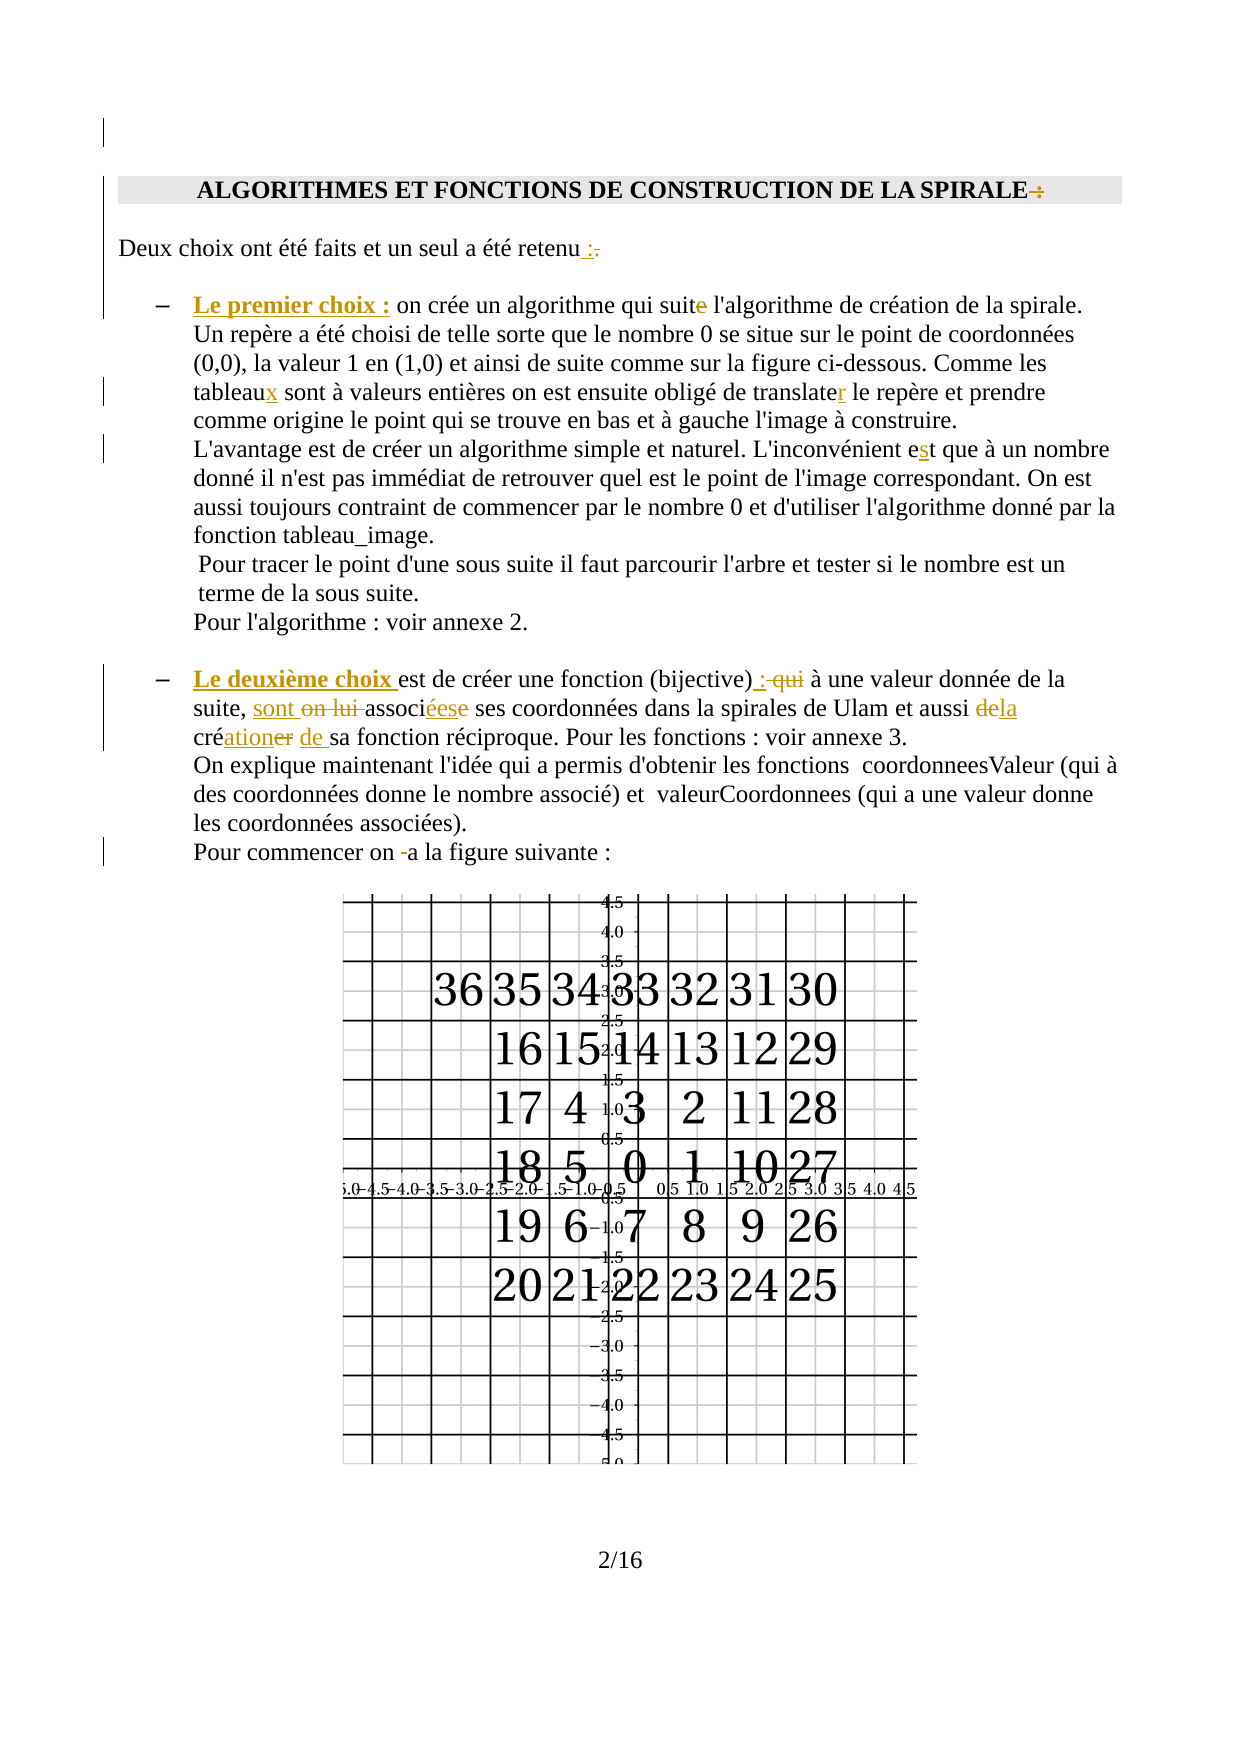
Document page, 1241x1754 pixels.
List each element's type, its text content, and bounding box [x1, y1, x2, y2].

list Pour commencer on a la figure suivante : [156, 837, 1122, 866]
list Pour l'algorithme : voir annexe 2. [156, 607, 1122, 636]
list L'avantage est de créer un algorithme simple et naturel. L'inconvénient est que à un nombre donné il n'est pas immédiat de retrouver quel est le point de l'image correspondant. On est aussi toujours contraint de commencer par le nombre 0 et d'utiliser l'algorithme donné par la fonction tableau_image. [156, 434, 1122, 549]
text Pour tracer le point d'une sous suite il faut parcourir l'arbre et tester si le nombre est un terme de la sous suite. [198, 549, 1122, 607]
picture [323, 894, 917, 1472]
list On explique maintenant l'idée qui a permis d'obtenir les fonctions coordonneesValeur (qui à des coordonnées donne le nombre associé) et valeurCoordonnees (qui a une valeur donne les coordonnées associées). [156, 751, 1122, 837]
list Le deuxième choix est de créer une fonction (bijective) : à une valeur donnée de la suite, sont associées ses coordonnées dans la spirales de Ulam et aussi la création de sa fonction réciproque. Pour les fonctions : voir annexe 3. [156, 664, 1122, 751]
text Deux choix ont été faits et un seul a été retenu : [118, 233, 1122, 262]
text ALGORITHMES ET FONCTIONS DE CONSTRUCTION DE LA SPIRALE [118, 176, 1122, 204]
list Le premier choix : on crée un algorithme qui suit l'algorithme de création de la spirale. [156, 291, 1122, 319]
list Un repère a été choisi de telle sorte que le nombre 0 se situe sur le point de coordonnées (0,0), la valeur 1 en (1,0) et ainsi de suite comme sur la figure ci-dessous. Comme les tableaux sont à valeurs entières on est ensuite obligé de translater le repère et prendre comme origine le point qui se trouve en bas et à gauche l'image à construire. [156, 319, 1122, 434]
